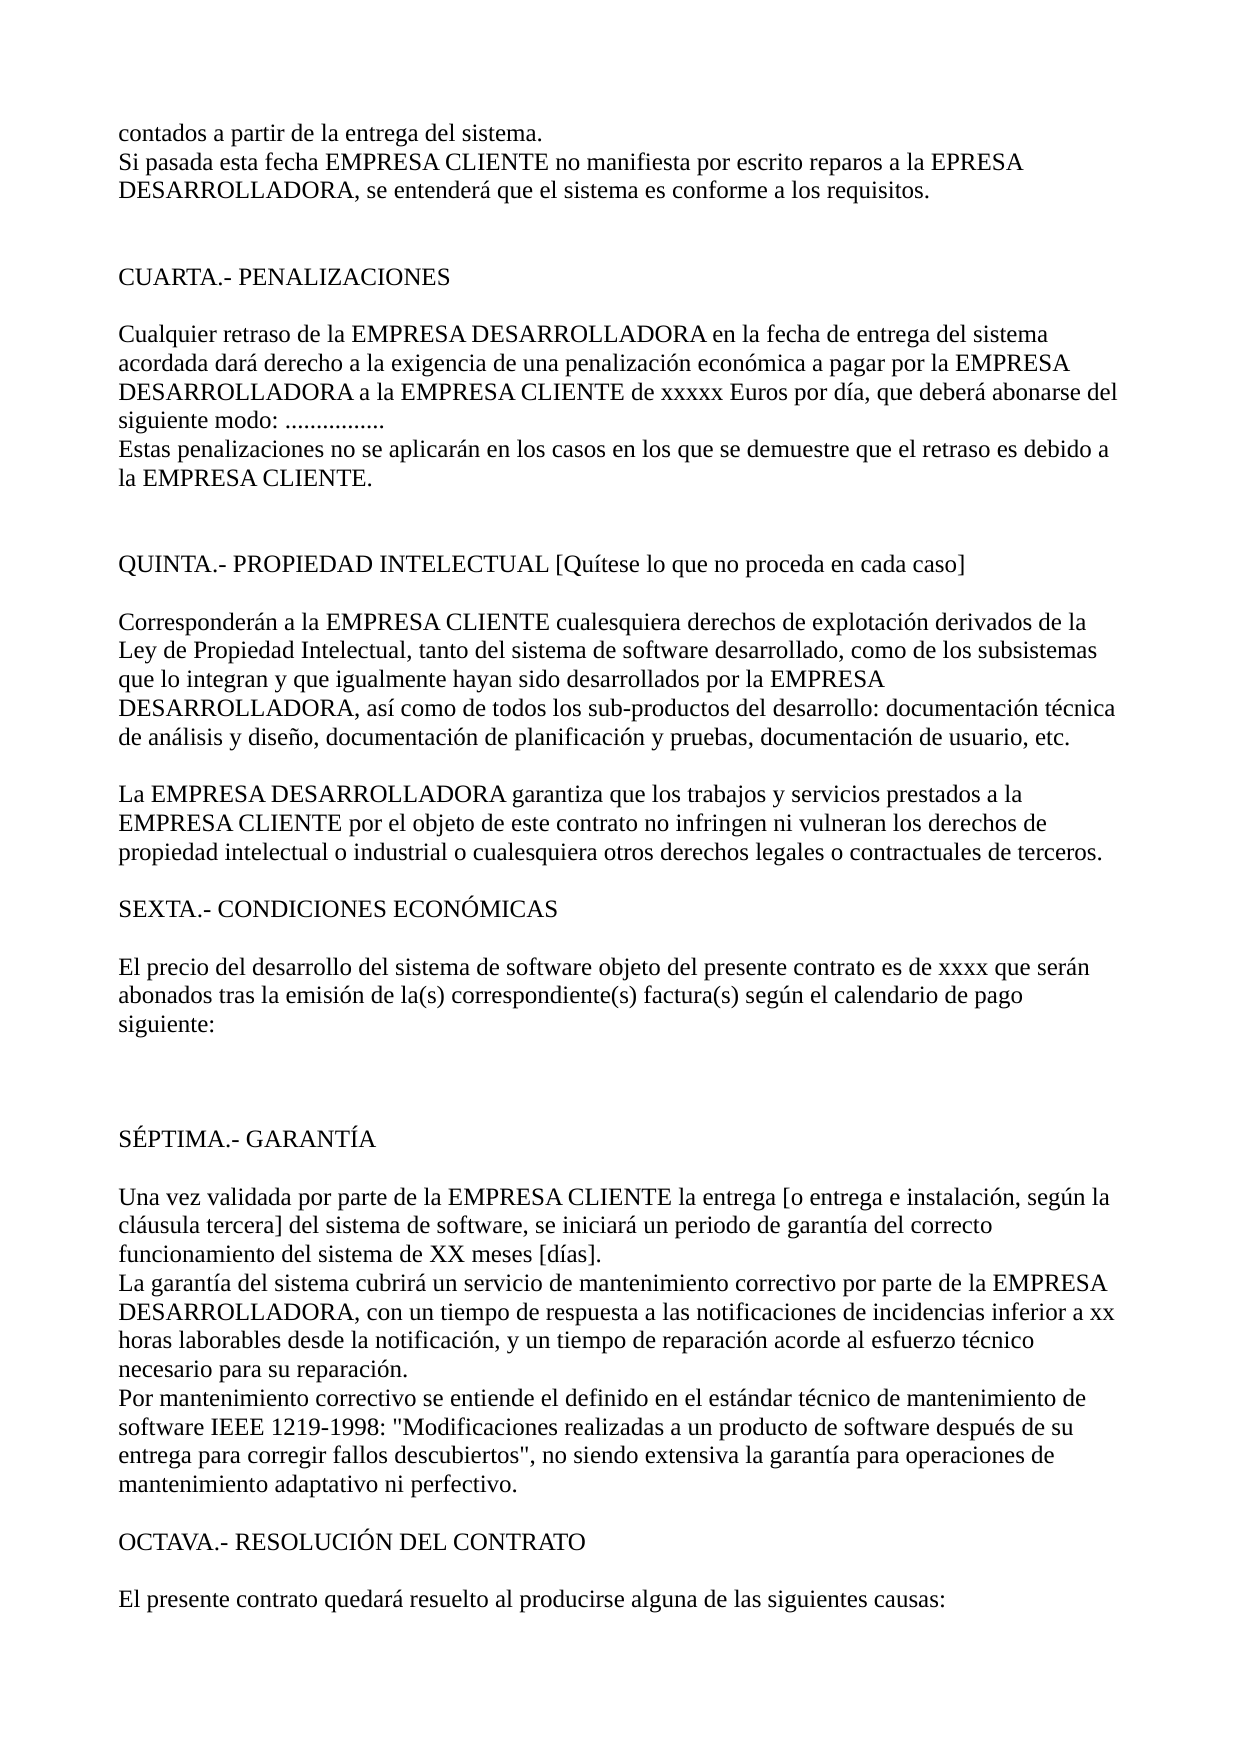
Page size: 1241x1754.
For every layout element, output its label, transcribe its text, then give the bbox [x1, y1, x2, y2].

text contados a partir de la entrega del sistema. Si pasada esta fecha EMPRESA CLIENTE no manifiesta por escrito reparos a la EPRESA DESARROLLADORA, se entenderá que el sistema es conforme a los requisitos. CUARTA.- PENALIZACIONES Cualquier retraso de la EMPRESA DESARROLLADORA en la fecha de entrega del sistema acordada dará derecho a la exigencia de una penalización económica a pagar por la EMPRESA DESARROLLADORA a la EMPRESA CLIENTE de xxxxx Euros por día, que deberá abonarse del siguiente modo: ................ Estas penalizaciones no se aplicarán en los casos en los que se demuestre que el retraso es debido a la EMPRESA CLIENTE. QUINTA.- PROPIEDAD INTELECTUAL [Quítese lo que no proceda en cada caso] Corresponderán a la EMPRESA CLIENTE cualesquiera derechos de explotación derivados de la Ley de Propiedad Intelectual, tanto del sistema de software desarrollado, como de los subsistemas que lo integran y que igualmente hayan sido desarrollados por la EMPRESA DESARROLLADORA, así como de todos los sub-productos del desarrollo: documentación técnica de análisis y diseño, documentación de planificación y pruebas, documentación de usuario, etc. La EMPRESA DESARROLLADORA garantiza que los trabajos y servicios prestados a la EMPRESA CLIENTE por el objeto de este contrato no infringen ni vulneran los derechos de propiedad intelectual o industrial o cualesquiera otros derechos legales o contractuales de terceros. SEXTA.- CONDICIONES ECONÓMICAS El precio del desarrollo del sistema de software objeto del presente contrato es de xxxx que serán abonados tras la emisión de la(s) correspondiente(s) factura(s) según el calendario de pago siguiente: SÉPTIMA.- GARANTÍA Una vez validada por parte de la EMPRESA CLIENTE la entrega [o entrega e instalación, según la cláusula tercera] del sistema de software, se iniciará un periodo de garantía del correcto funcionamiento del sistema de XX meses [días]. La garantía del sistema cubrirá un servicio de mantenimiento correctivo por parte de la EMPRESA DESARROLLADORA, con un tiempo de respuesta a las notificaciones de incidencias inferior a xx horas laborables desde la notificación, y un tiempo de reparación acorde al esfuerzo técnico necesario para su reparación. Por mantenimiento correctivo se entiende el definido en el estándar técnico de mantenimiento de software IEEE 1219-1998: "Modificaciones realizadas a un producto de software después de su entrega para corregir fallos descubiertos", no siendo extensiva la garantía para operaciones de mantenimiento adaptativo ni perfectivo. OCTAVA.- RESOLUCIÓN DEL CONTRATO El presente contrato quedará resuelto al producirse alguna de las siguientes causas: [118, 118, 1122, 1613]
